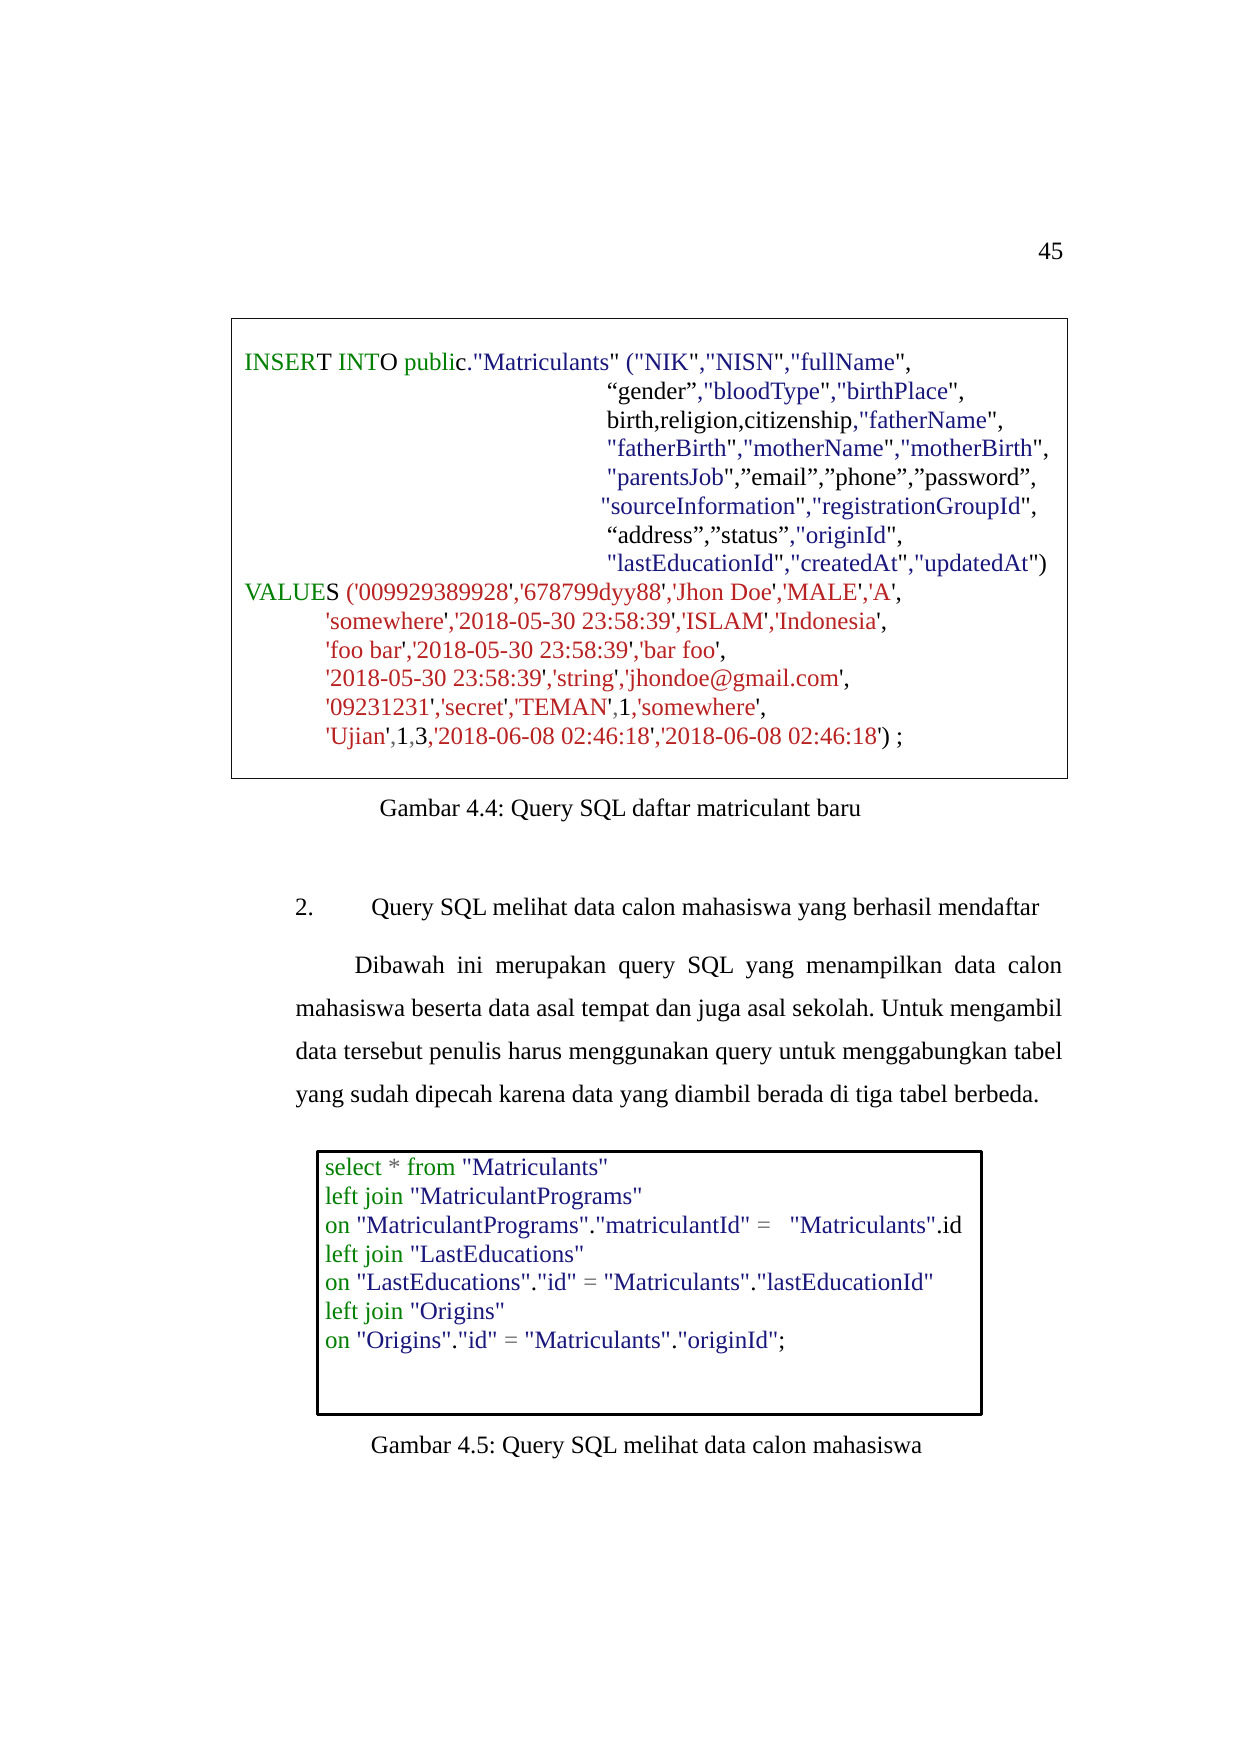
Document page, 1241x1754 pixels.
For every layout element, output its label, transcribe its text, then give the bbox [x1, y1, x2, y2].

text Gambar 4.4: Query SQL daftar matriculant baru [379, 331, 1067, 778]
text Gambar 4.5: Query SQL melihat data calon mahasiswa [319, 1163, 980, 1413]
text Gambar 4.5: Query SQL melihat data calon mahasiswa [316, 1416, 983, 1459]
text Gambar 4.4: Query SQL daftar matriculant baru [379, 779, 1067, 822]
list Query SQL melihat data calon mahasiswa yang berhasil mendaftar [295, 892, 1063, 921]
text Dibawah ini merupakan query SQL yang menampilkan data calon mahasiswa beserta data asal tempat dan juga asal sekolah. Untuk mengambil data tersebut penulis harus menggunakan query untuk menggabungkan tabel yang sudah dipecah karena data yang diambil berada di tiga tabel berbeda. [295, 950, 1063, 1108]
